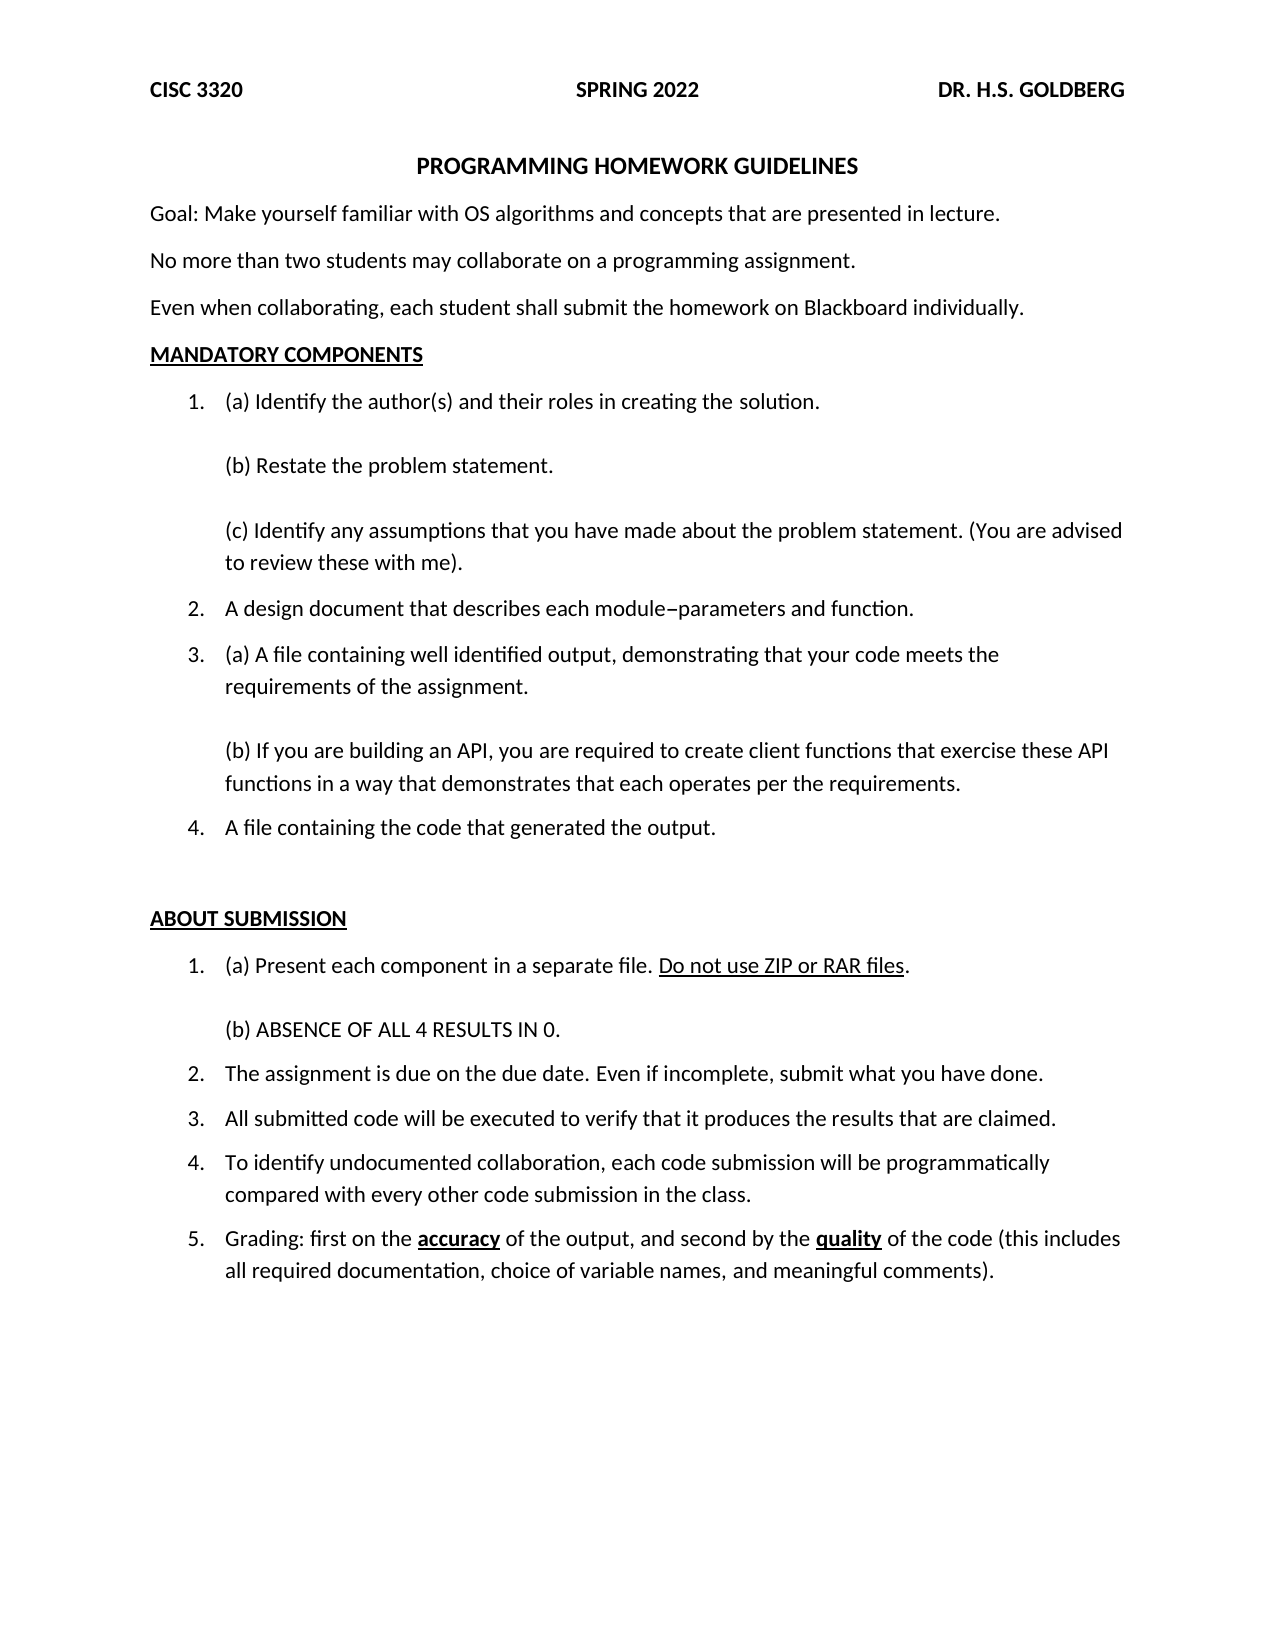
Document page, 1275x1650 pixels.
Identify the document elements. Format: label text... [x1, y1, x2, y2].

text No more than two students may collaborate on a programming assignment. [150, 246, 1125, 274]
list (a) A file containing well identified output, demonstrating that your code meets the requirements of the assignment. (b) If you are building an API, you are required to create client functions that exercise these API functions in a way that demonstrates that each operates per the requirements. [187, 640, 1125, 797]
text MANDATORY COMPONENTS [150, 340, 1125, 368]
text PROGRAMMING HOMEWORK GUIDELINES [150, 150, 1125, 181]
text ABOUT SUBMISSION [150, 904, 1125, 932]
list (a) Identify the author(s) and their roles in creating the solution. (b) Restate the problem statement. (c) Identify any assumptions that you have made about the problem statement. (You are advised to review these with me). [187, 387, 1125, 576]
list Grading: first on the accuracy of the output, and second by the quality of the code (this includes all required documentation, choice of variable names, and meaningful comments). [187, 1224, 1125, 1284]
list The assignment is due on the due date. Even if incomplete, submit what you have done. [187, 1059, 1125, 1087]
list A design document that describes each module–parameters and function. [187, 592, 1125, 623]
list To identify undocumented collaboration, each code submission will be programmatically compared with every other code submission in the class. [187, 1148, 1125, 1208]
text Goal: Make yourself familiar with OS algorithms and concepts that are presented in lecture. [150, 199, 1125, 228]
text Even when collaborating, each student shall submit the homework on Blackboard individually. [150, 293, 1125, 321]
list All submitted code will be executed to verify that it produces the results that are claimed. [187, 1104, 1125, 1132]
list A file containing the code that generated the output. [187, 813, 1125, 841]
list (a) Present each component in a separate file. Do not use ZIP or RAR files. (b) ABSENCE OF ALL 4 RESULTS IN 0. [187, 951, 1125, 1043]
